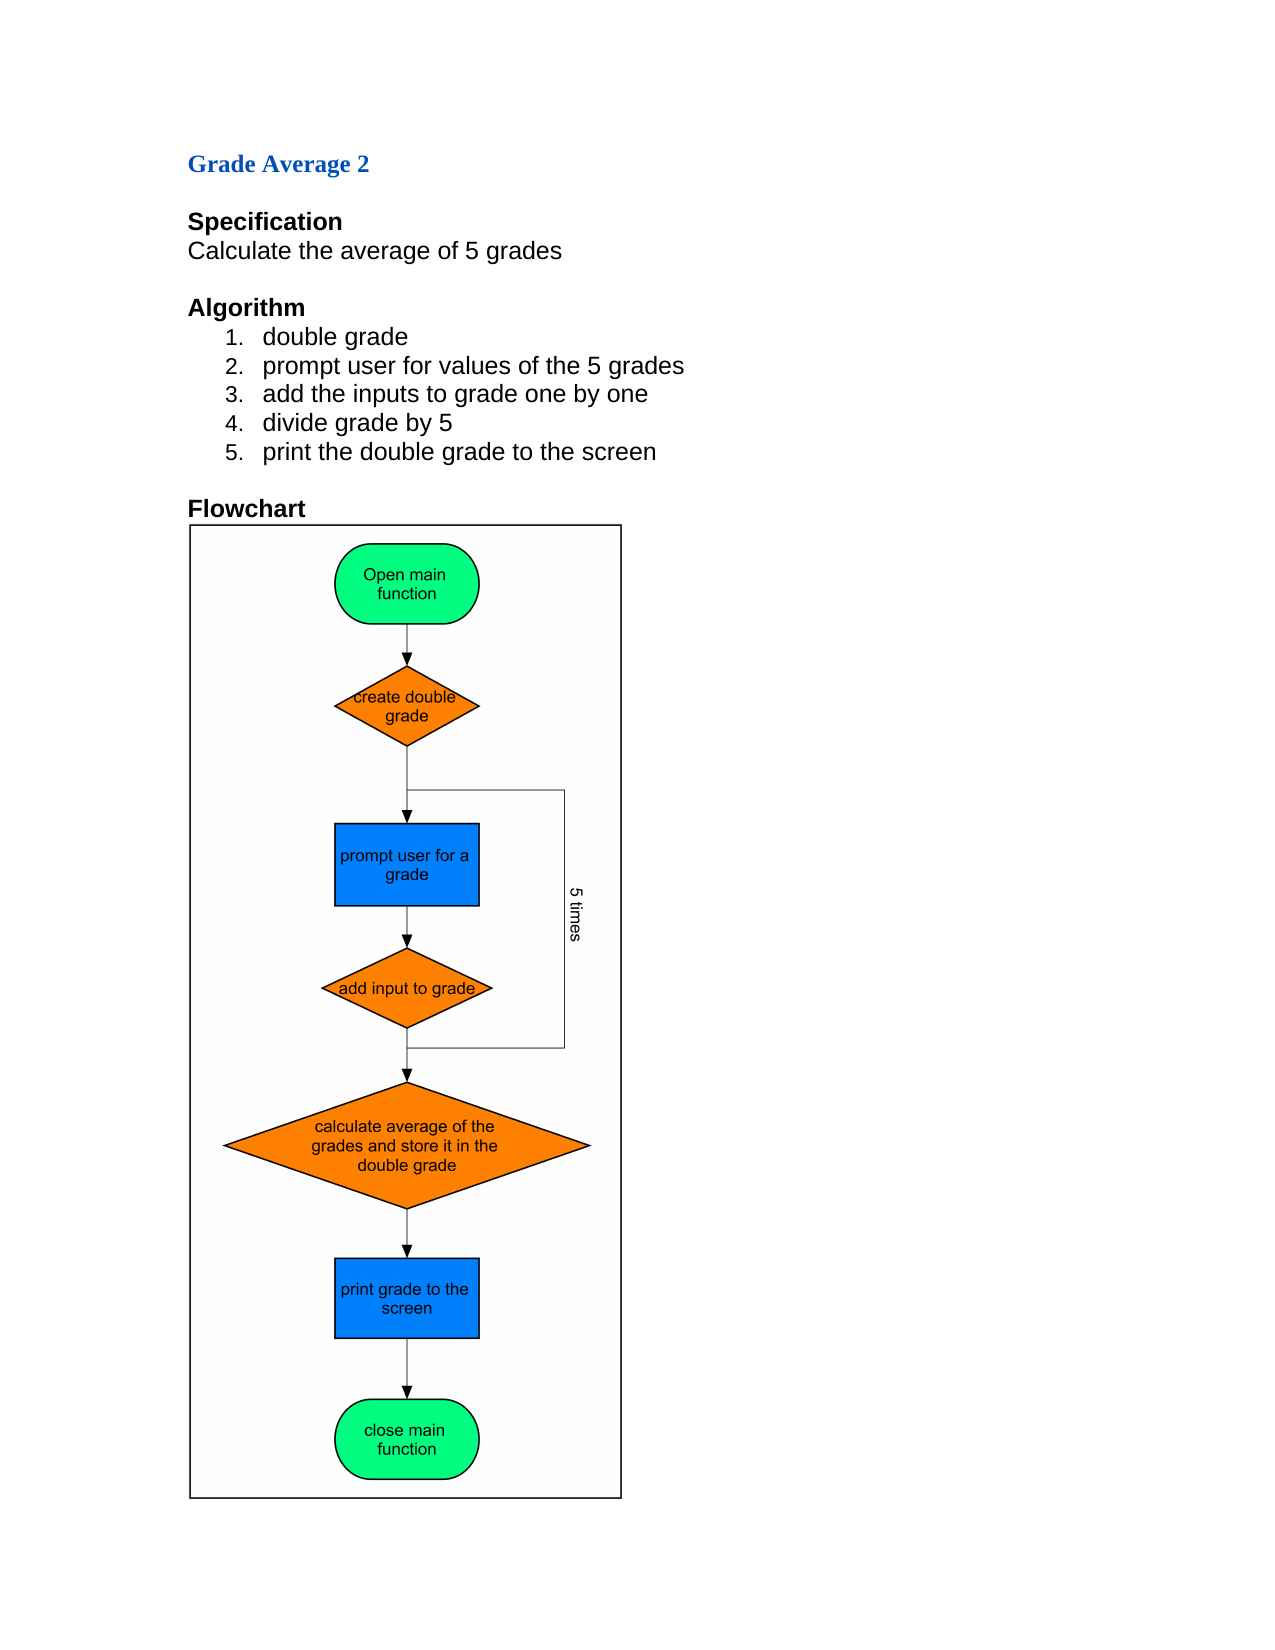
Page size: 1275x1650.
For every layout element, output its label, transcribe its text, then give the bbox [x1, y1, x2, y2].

text Grade Average 2 [187, 150, 1087, 179]
picture [188, 523, 623, 1500]
text Calculate the average of 5 grades [187, 236, 1087, 265]
text Algorithm [187, 294, 1087, 322]
text Flowchart [187, 495, 1087, 524]
list print the double grade to the screen [225, 437, 1087, 466]
list divide grade by 5 [225, 409, 1087, 437]
list double grade [225, 322, 1087, 351]
list add the inputs to grade one by one [225, 380, 1087, 409]
list prompt user for values of the 5 grades [225, 351, 1087, 380]
text Specification [187, 207, 1087, 236]
